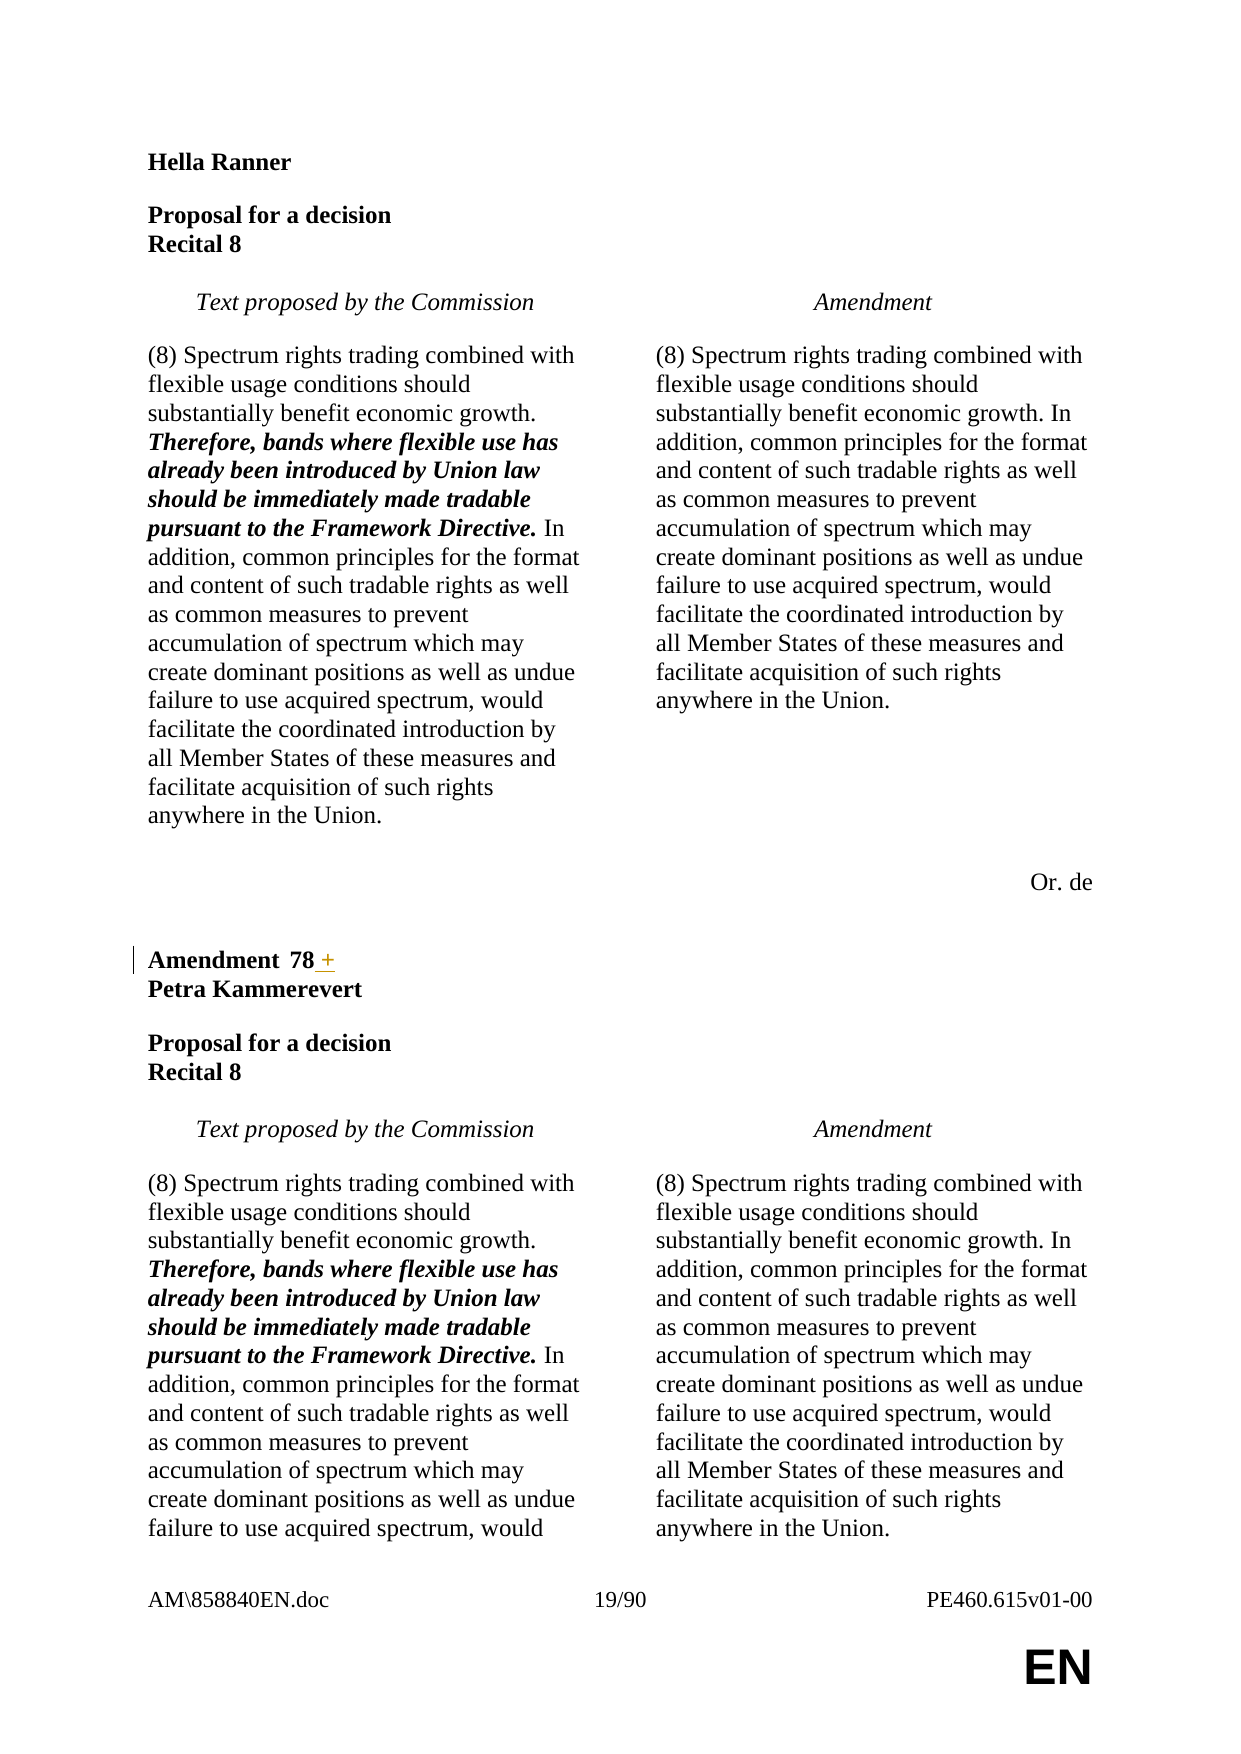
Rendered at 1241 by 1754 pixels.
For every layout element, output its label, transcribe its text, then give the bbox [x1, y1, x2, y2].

table_cell Amendment [620, 1114, 1128, 1168]
text <Article>Recital 8 </Article> [148, 1057, 1093, 1086]
table_cell (8) Spectrum rights trading combined with flexible usage conditions should substantially benefit economic growth. Therefore, bands where flexible use has already been introduced by Union law should be immediately made tradable pursuant to the Framework Directive. In addition, common principles for the format and content of such tradable rights as well as common measures to prevent accumulation of spectrum which may create dominant positions as well as undue failure to use acquired spectrum, would [112, 1168, 620, 1554]
text Or. <Original>{DE}de</Original> [148, 867, 1093, 896]
table_header [112, 258, 1128, 287]
table_cell Amendment [620, 287, 1128, 341]
text <Members>Hella Ranner</Members> [148, 147, 1093, 176]
table_cell (8) Spectrum rights trading combined with flexible usage conditions should substantially benefit economic growth. Therefore, bands where flexible use has already been introduced by Union law should be immediately made tradable pursuant to the Framework Directive. In addition, common principles for the format and content of such tradable rights as well as common measures to prevent accumulation of spectrum which may create dominant positions as well as undue failure to use acquired spectrum, would facilitate the coordinated introduction by all Member States of these measures and facilitate acquisition of such rights anywhere in the Union. [112, 341, 620, 842]
text <DocAmend>Proposal for a decision</DocAmend> [148, 1028, 1093, 1057]
table_cell (8) Spectrum rights trading combined with flexible usage conditions should substantially benefit economic growth. In addition, common principles for the format and content of such tradable rights as well as common measures to prevent accumulation of spectrum which may create dominant positions as well as undue failure to use acquired spectrum, would facilitate the coordinated introduction by all Member States of these measures and facilitate acquisition of such rights anywhere in the Union. [620, 1168, 1128, 1554]
table_header [112, 1086, 1128, 1114]
table_cell Text proposed by the Commission [112, 1114, 620, 1168]
text <Amend>Amendment <NumAm>78 +</NumAm> [148, 946, 1093, 974]
text <DocAmend>Proposal for a decision</DocAmend> [148, 201, 1093, 229]
table_cell Text proposed by the Commission [112, 287, 620, 341]
text <Members>Petra Kammerevert</Members> [148, 974, 1093, 1003]
text <Article>Recital 8 </Article> [148, 229, 1093, 258]
table_cell (8) Spectrum rights trading combined with flexible usage conditions should substantially benefit economic growth. In addition, common principles for the format and content of such tradable rights as well as common measures to prevent accumulation of spectrum which may create dominant positions as well as undue failure to use acquired spectrum, would facilitate the coordinated introduction by all Member States of these measures and facilitate acquisition of such rights anywhere in the Union. [620, 341, 1128, 842]
